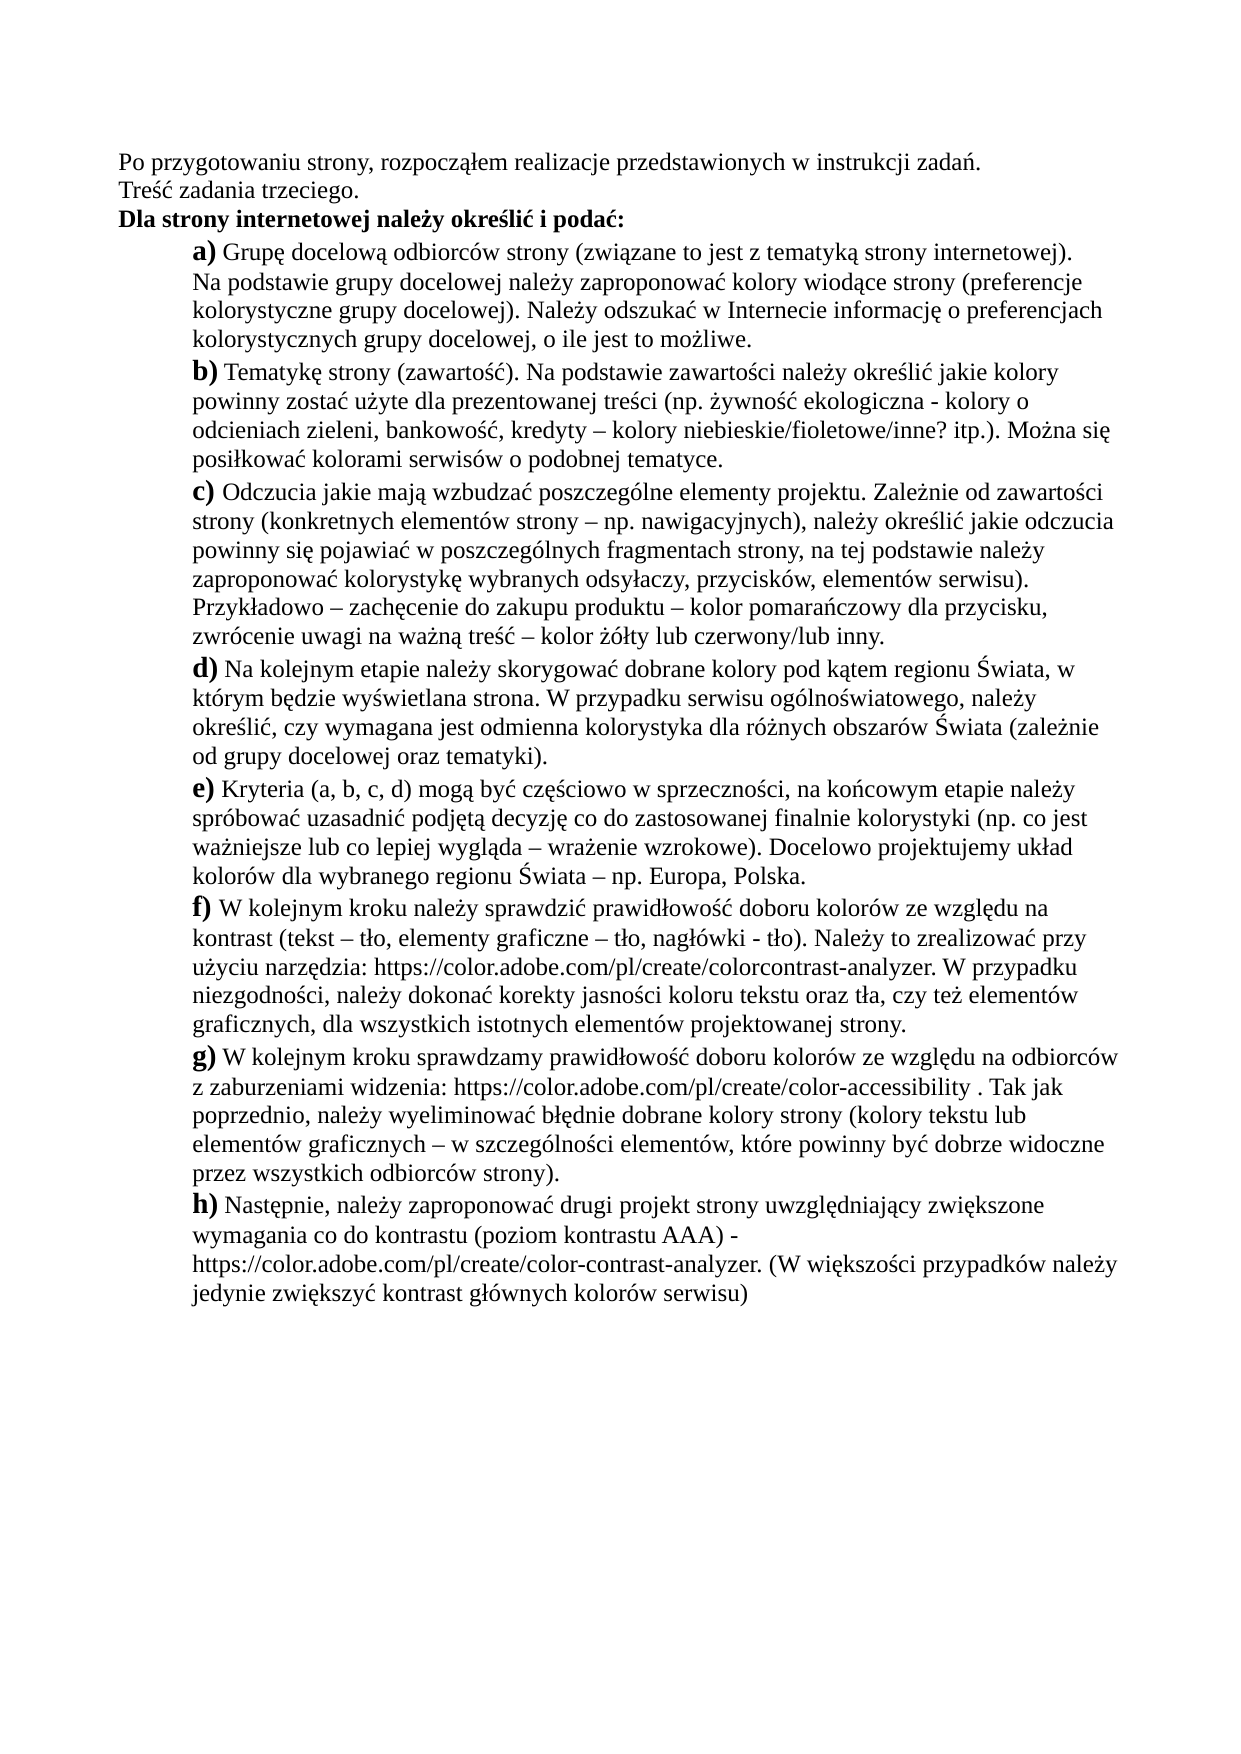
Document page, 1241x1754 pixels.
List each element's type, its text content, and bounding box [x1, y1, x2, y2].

text Dla strony internetowej należy określić i podać: [118, 204, 1122, 233]
text Na podstawie grupy docelowej należy zaproponować kolory wiodące strony (preferencje kolorystyczne grupy docelowej). Należy odszukać w Internecie informację o preferencjach kolorystycznych grupy docelowej, o ile jest to możliwe. [192, 267, 1122, 353]
text Po przygotowaniu strony, rozpocząłem realizacje przedstawionych w instrukcji zadań. [118, 147, 1122, 176]
text Treść zadania trzeciego. [118, 176, 1122, 204]
text b) Tematykę strony (zawartość). Na podstawie zawartości należy określić jakie kolory powinny zostać użyte dla prezentowanej treści (np. żywność ekologiczna - kolory o odcieniach zieleni, bankowość, kredyty – kolory niebieskie/fioletowe/inne? itp.). Można się posiłkować kolorami serwisów o podobnej tematyce. [192, 353, 1122, 473]
text e) Kryteria (a, b, c, d) mogą być częściowo w sprzeczności, na końcowym etapie należy spróbować uzasadnić podjętą decyzję co do zastosowanej finalnie kolorystyki (np. co jest ważniejsze lub co lepiej wygląda – wrażenie wzrokowe). Docelowo projektujemy układ kolorów dla wybranego regionu Świata – np. Europa, Polska. [192, 770, 1122, 889]
text c) Odczucia jakie mają wzbudzać poszczególne elementy projektu. Zależnie od zawartości strony (konkretnych elementów strony – np. nawigacyjnych), należy określić jakie odczucia powinny się pojawiać w poszczególnych fragmentach strony, na tej podstawie należy zaproponować kolorystykę wybranych odsyłaczy, przycisków, elementów serwisu). Przykładowo – zachęcenie do zakupu produktu – kolor pomarańczowy dla przycisku, zwrócenie uwagi na ważną treść – kolor żółty lub czerwony/lub inny. [192, 473, 1122, 650]
text f) W kolejnym kroku należy sprawdzić prawidłowość doboru kolorów ze względu na kontrast (tekst – tło, elementy graficzne – tło, nagłówki - tło). Należy to zrealizować przy użyciu narzędzia: https://color.adobe.com/pl/create/colorcontrast-analyzer. W przypadku niezgodności, należy dokonać korekty jasności koloru tekstu oraz tła, czy też elementów graficznych, dla wszystkich istotnych elementów projektowanej strony. [192, 889, 1122, 1038]
text d) Na kolejnym etapie należy skorygować dobrane kolory pod kątem regionu Świata, w którym będzie wyświetlana strona. W przypadku serwisu ogólnoświatowego, należy określić, czy wymagana jest odmienna kolorystyka dla różnych obszarów Świata (zależnie od grupy docelowej oraz tematyki). [192, 650, 1122, 770]
text h) Następnie, należy zaproponować drugi projekt strony uwzględniający zwiększone wymagania co do kontrastu (poziom kontrastu AAA) - https://color.adobe.com/pl/create/color-contrast-analyzer. (W większości przypadków należy jedynie zwiększyć kontrast głównych kolorów serwisu) [192, 1187, 1122, 1306]
text g) W kolejnym kroku sprawdzamy prawidłowość doboru kolorów ze względu na odbiorców z zaburzeniami widzenia: https://color.adobe.com/pl/create/color-accessibility . Tak jak poprzednio, należy wyeliminować błędnie dobrane kolory strony (kolory tekstu lub elementów graficznych – w szczególności elementów, które powinny być dobrze widoczne przez wszystkich odbiorców strony). [192, 1038, 1122, 1187]
text a) Grupę docelową odbiorców strony (związane to jest z tematyką strony internetowej). [192, 233, 1122, 267]
